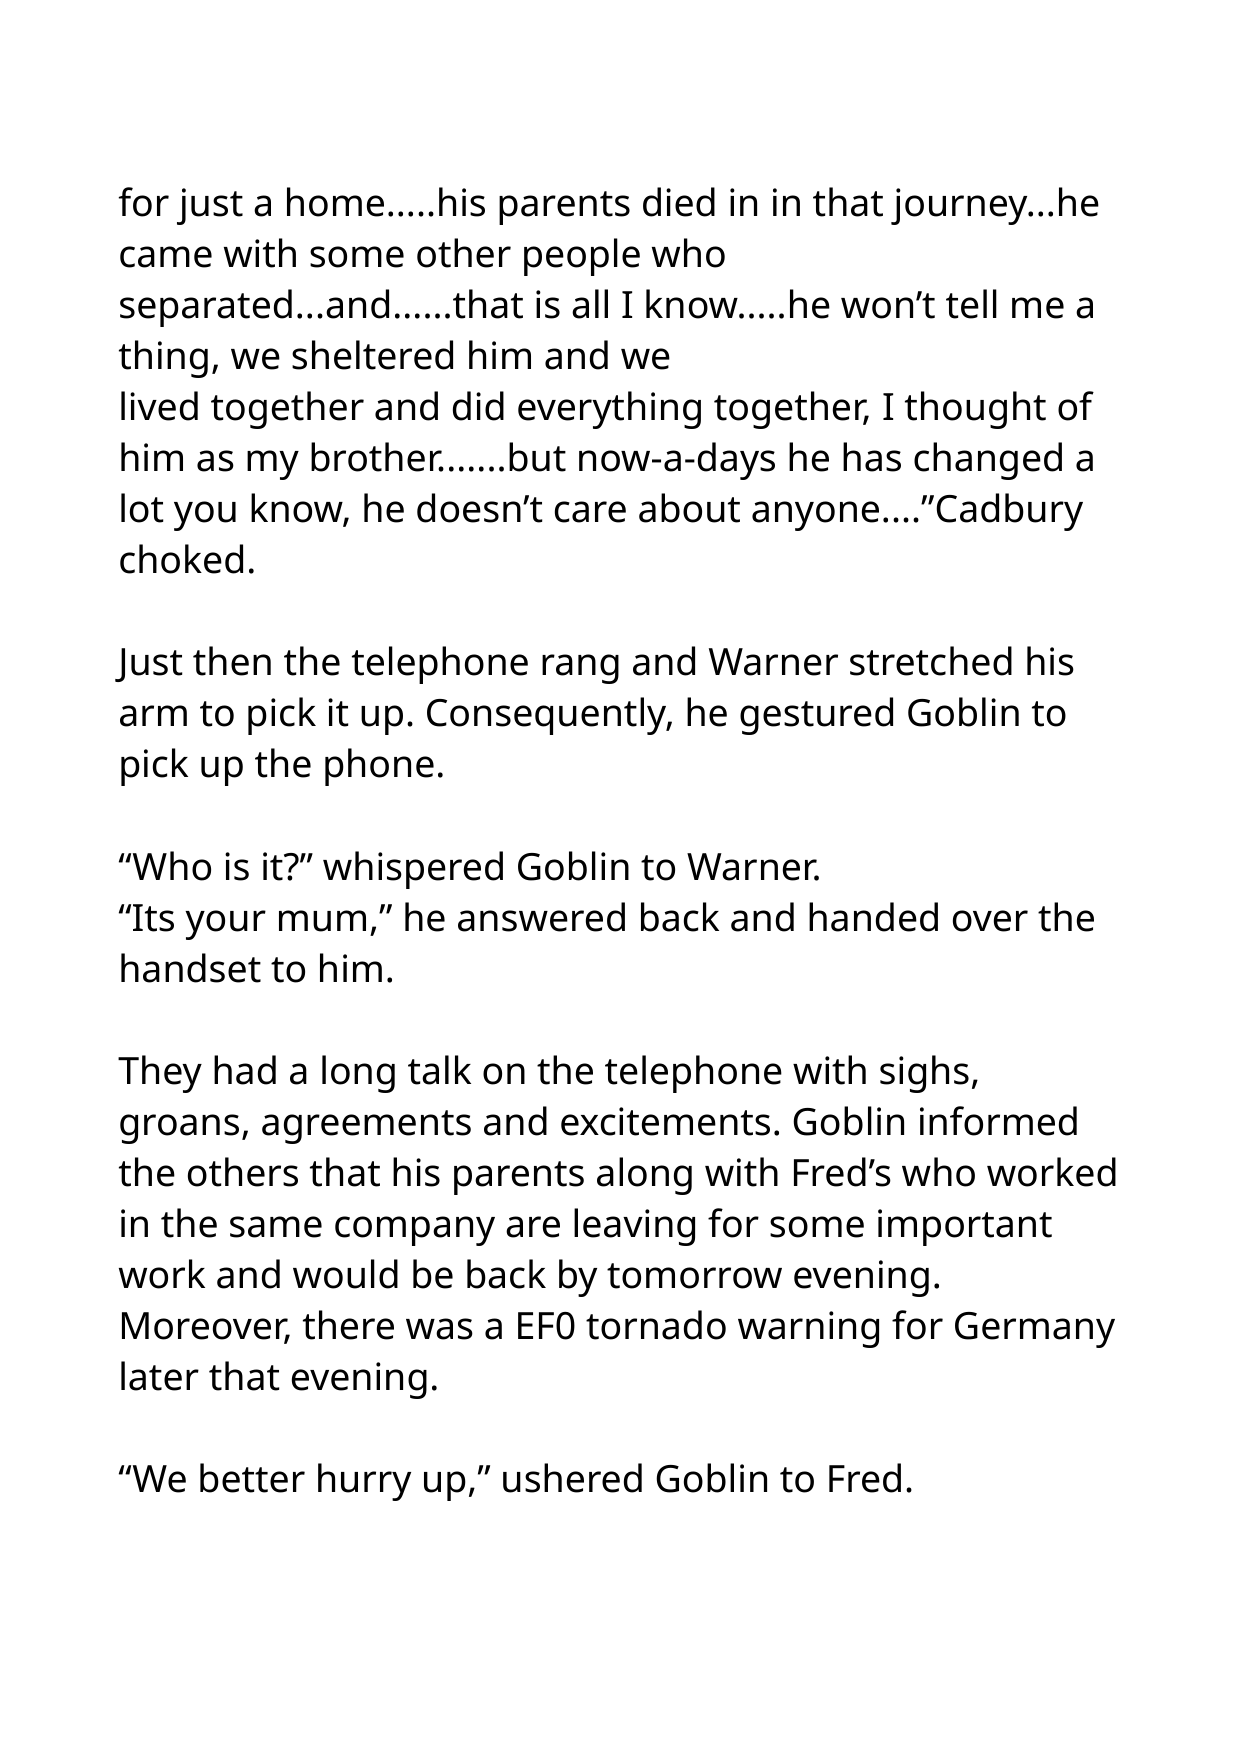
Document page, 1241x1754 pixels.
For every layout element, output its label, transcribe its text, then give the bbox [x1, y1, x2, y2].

text They had a long talk on the telephone with sighs, groans, agreements and excitements. Goblin informed the others that his parents along with Fred’s who worked in the same company are leaving for some important work and would be back by tomorrow evening. Moreover, there was a EF0 tornado warning for Germany later that evening. [118, 1044, 1122, 1401]
text for just a home.....his parents died in in that journey...he came with some other people who separated...and......that is all I know.....he won’t tell me a thing, we sheltered him and we [118, 176, 1122, 381]
text “Who is it?” whispered Goblin to Warner. [118, 840, 1122, 891]
text lived together and did everything together, I thought of him as my brother.......but now-a-days he has changed a lot you know, he doesn’t care about anyone....”Cadbury choked. [118, 381, 1122, 585]
text “We better hurry up,” ushered Goblin to Fred. [118, 1452, 1122, 1503]
text Just then the telephone rang and Warner stretched his arm to pick it up. Consequently, he gestured Goblin to pick up the phone. [118, 636, 1122, 789]
text “Its your mum,” he answered back and handed over the handset to him. [118, 891, 1122, 993]
